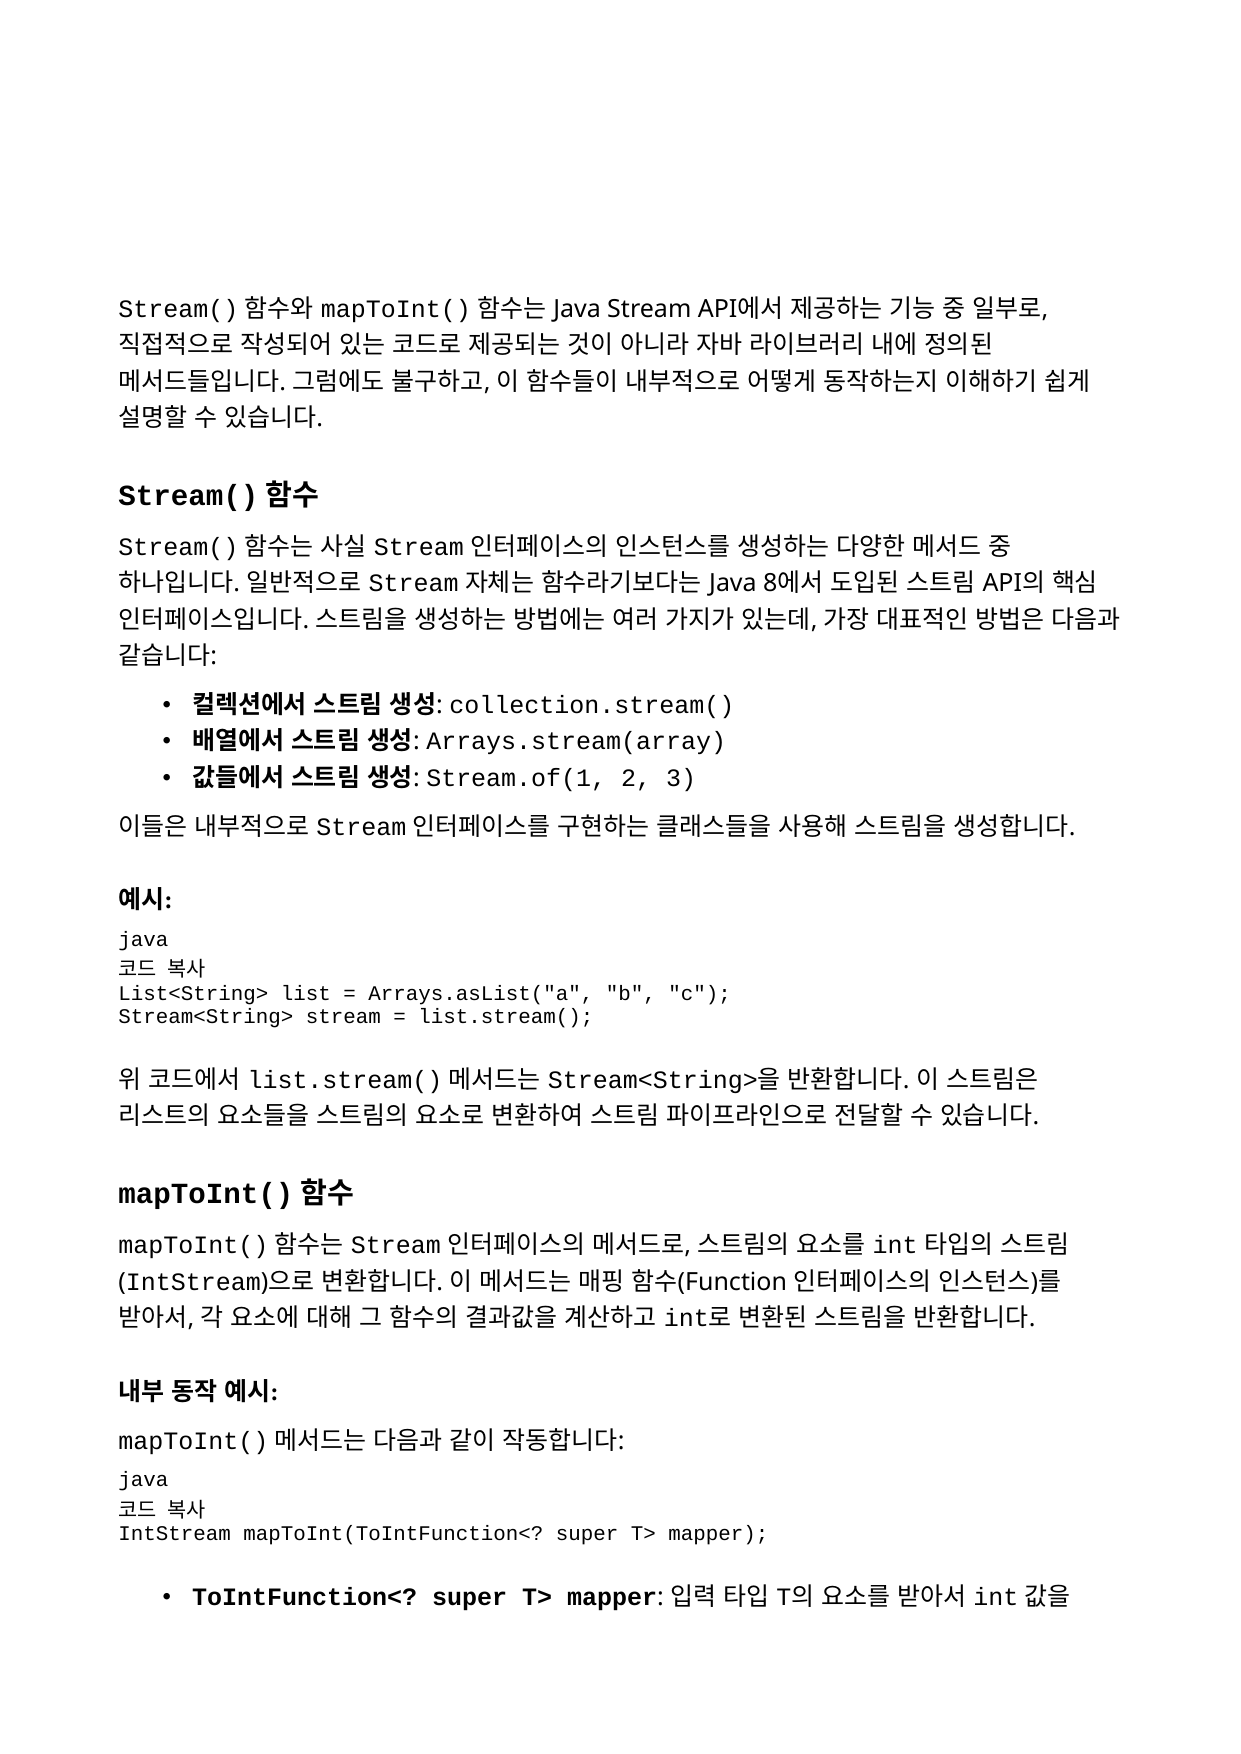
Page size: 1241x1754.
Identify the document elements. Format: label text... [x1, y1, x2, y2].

text 코드 복사 [118, 1493, 1122, 1523]
subtitle 내부 동작 예시: [118, 1372, 1122, 1408]
subtitle 예시: [118, 880, 1122, 916]
text 이들은 내부적으로 Stream 인터페이스를 구현하는 클래스들을 사용해 스트림을 생성합니다. [118, 806, 1122, 842]
text java [118, 929, 1122, 952]
text Stream<String> stream = list.stream(); [118, 1006, 1122, 1030]
list 컬렉션에서 스트림 생성: collection.stream() [162, 684, 1122, 721]
list 배열에서 스트림 생성: Arrays.stream(array) [162, 721, 1122, 757]
text Stream() 함수와 mapToInt() 함수는 Java Stream API에서 제공하는 기능 중 일부로, 직접적으로 작성되어 있는 코드로 제공되는 것이 아니라 자바 라이브러리 내에 정의된 메서드들입니다. 그럼에도 불구하고, 이 함수들이 내부적으로 어떻게 동작하는지 이해하기 쉽게 설명할 수 있습니다. [118, 288, 1122, 434]
text IntStream mapToInt(ToIntFunction<? super T> mapper); [118, 1523, 1122, 1547]
list 값들에서 스트림 생성: Stream.of(1, 2, 3) [162, 757, 1122, 793]
list ToIntFunction<? super T> mapper: 입력 타입 T의 요소를 받아서 int 값을 [162, 1576, 1122, 1613]
text 코드 복사 [118, 952, 1122, 983]
text mapToInt() 함수는 Stream 인터페이스의 메서드로, 스트림의 요소를 int 타입의 스트림(IntStream)으로 변환합니다. 이 메서드는 매핑 함수(Function 인터페이스의 인스턴스)를 받아서, 각 요소에 대해 그 함수의 결과값을 계산하고 int로 변환된 스트림을 반환합니다. [118, 1225, 1122, 1334]
text 위 코드에서 list.stream() 메서드는 Stream<String>을 반환합니다. 이 스트림은 리스트의 요소들을 스트림의 요소로 변환하여 스트림 파이프라인으로 전달할 수 있습니다. [118, 1059, 1122, 1132]
subtitle Stream() 함수 [118, 471, 1122, 514]
text Stream() 함수는 사실 Stream 인터페이스의 인스턴스를 생성하는 다양한 메서드 중 하나입니다. 일반적으로 Stream 자체는 함수라기보다는 Java 8에서 도입된 스트림 API의 핵심 인터페이스입니다. 스트림을 생성하는 방법에는 여러 가지가 있는데, 가장 대표적인 방법은 다음과 같습니다: [118, 526, 1122, 672]
text mapToInt() 메서드는 다음과 같이 작동합니다: [118, 1420, 1122, 1457]
subtitle mapToInt() 함수 [118, 1169, 1122, 1212]
text List<String> list = Arrays.asList("a", "b", "c"); [118, 983, 1122, 1006]
text java [118, 1469, 1122, 1493]
